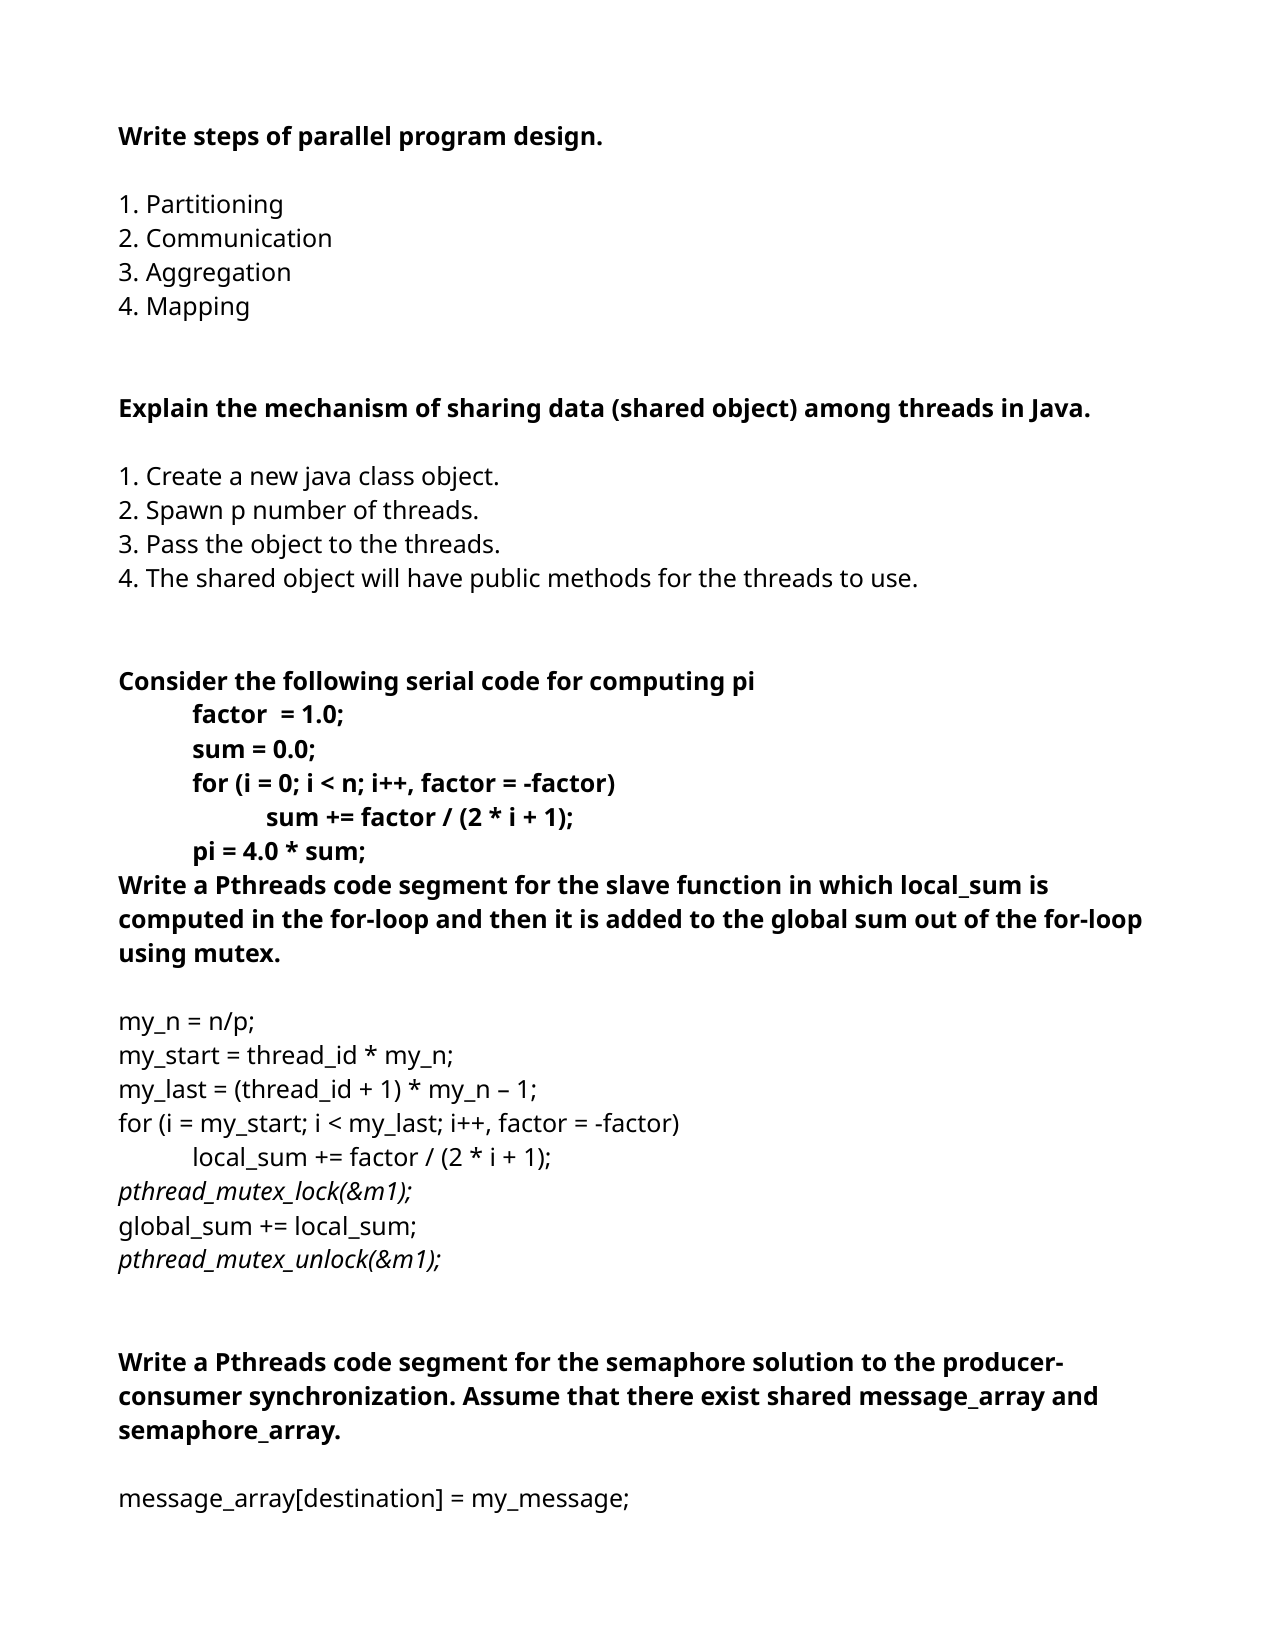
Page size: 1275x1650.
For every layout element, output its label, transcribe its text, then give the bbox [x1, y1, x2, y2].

text my_n = n/p; [118, 1004, 1157, 1038]
text sum += factor / (2 * i + 1); [118, 799, 1157, 833]
text Write steps of parallel program design. [118, 118, 1157, 152]
text global_sum += local_sum; [118, 1208, 1157, 1242]
text Write a Pthreads code segment for the slave function in which local_sum is computed in the for-loop and then it is added to the global sum out of the for-loop using mutex. [118, 867, 1157, 970]
text 4. The shared object will have public methods for the threads to use. [118, 561, 1157, 595]
text 3. Pass the object to the threads. [118, 527, 1157, 561]
text pi = 4.0 * sum; [118, 833, 1157, 867]
text Consider the following serial code for computing pi [118, 663, 1157, 697]
text 1. Create a new java class object. [118, 459, 1157, 493]
text for (i = 0; i < n; i++, factor = -factor) [118, 765, 1157, 799]
text message_array[destination] = my_message; [118, 1481, 1157, 1515]
text Explain the mechanism of sharing data (shared object) among threads in Java. [118, 391, 1157, 425]
text my_last = (thread_id + 1) * my_n – 1; [118, 1072, 1157, 1106]
text pthread_mutex_lock(&m1); [118, 1174, 1157, 1208]
text my_start = thread_id * my_n; [118, 1038, 1157, 1072]
text factor = 1.0; [118, 697, 1157, 731]
text 2. Spawn p number of threads. [118, 493, 1157, 527]
text 3. Aggregation [118, 254, 1157, 288]
text local_sum += factor / (2 * i + 1); [118, 1140, 1157, 1174]
text 2. Communication [118, 220, 1157, 254]
text Write a Pthreads code segment for the semaphore solution to the producer-consumer synchronization. Assume that there exist shared message_array and semaphore_array. [118, 1344, 1157, 1447]
text 4. Mapping [118, 288, 1157, 322]
text 1. Partitioning [118, 186, 1157, 220]
text sum = 0.0; [118, 731, 1157, 765]
text for (i = my_start; i < my_last; i++, factor = -factor) [118, 1106, 1157, 1140]
text pthread_mutex_unlock(&m1); [118, 1242, 1157, 1276]
